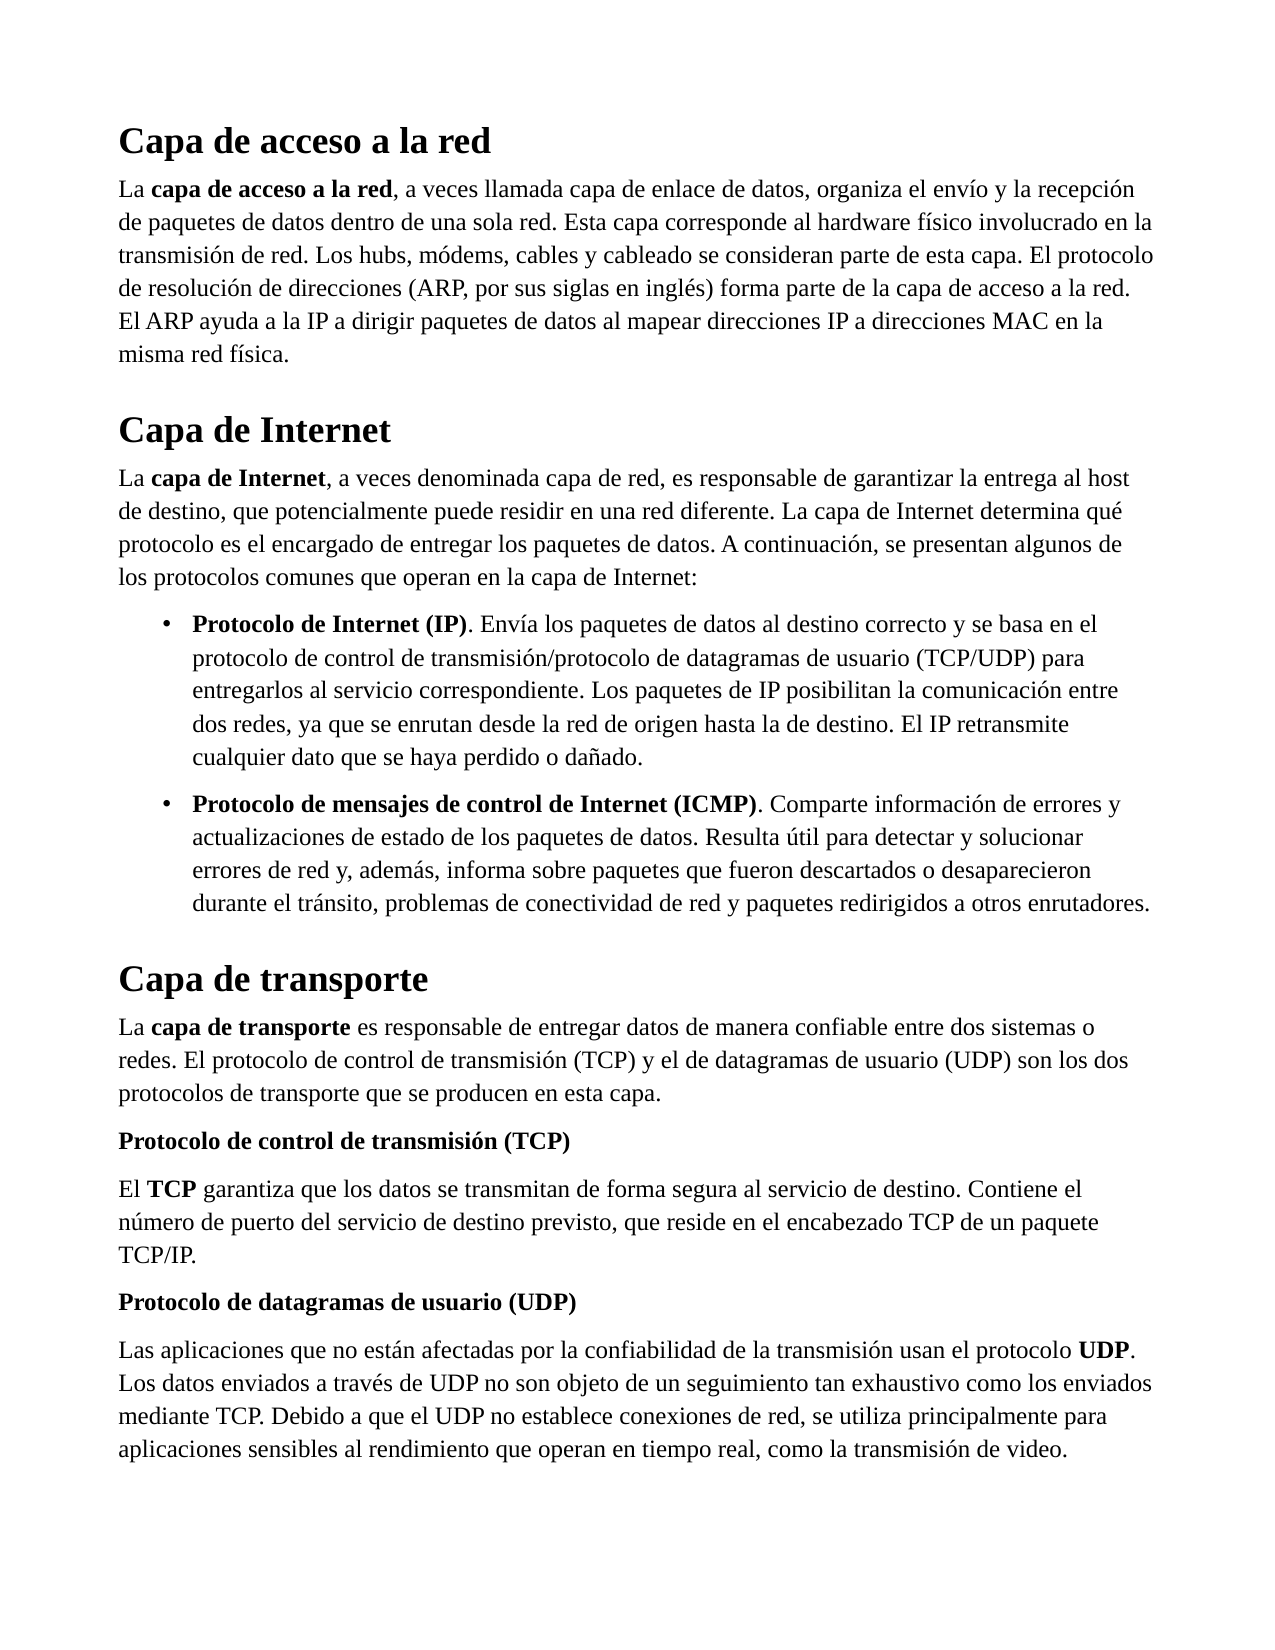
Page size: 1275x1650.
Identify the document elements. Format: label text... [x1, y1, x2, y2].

subtitle Capa de transporte [118, 957, 1157, 1000]
text Las aplicaciones que no están afectadas por la confiabilidad de la transmisión usan el protocolo UDP. Los datos enviados a través de UDP no son objeto de un seguimiento tan exhaustivo como los enviados mediante TCP. Debido a que el UDP no establece conexiones de red, se utiliza principalmente para aplicaciones sensibles al rendimiento que operan en tiempo real, como la transmisión de video. [118, 1335, 1157, 1463]
list Protocolo de mensajes de control de Internet (ICMP). Comparte información de errores y actualizaciones de estado de los paquetes de datos. Resulta útil para detectar y solucionar errores de red y, además, informa sobre paquetes que fueron descartados o desaparecieron durante el tránsito, problemas de conectividad de red y paquetes redirigidos a otros enrutadores. [162, 789, 1157, 917]
text La capa de Internet, a veces denominada capa de red, es responsable de garantizar la entrega al host de destino, que potencialmente puede residir en una red diferente. La capa de Internet determina qué protocolo es el encargado de entregar los paquetes de datos. A continuación, se presentan algunos de los protocolos comunes que operan en la capa de Internet: [118, 463, 1157, 591]
subtitle Capa de acceso a la red [118, 118, 1157, 161]
text Protocolo de datagramas de usuario (UDP) [118, 1287, 1157, 1316]
text La capa de acceso a la red, a veces llamada capa de enlace de datos, organiza el envío y la recepción de paquetes de datos dentro de una sola red. Esta capa corresponde al hardware físico involucrado en la transmisión de red. Los hubs, módems, cables y cableado se consideran parte de esta capa. El protocolo de resolución de direcciones (ARP, por sus siglas en inglés) forma parte de la capa de acceso a la red. El ARP ayuda a la IP a dirigir paquetes de datos al mapear direcciones IP a direcciones MAC en la misma red física. [118, 174, 1157, 368]
text La capa de transporte es responsable de entregar datos de manera confiable entre dos sistemas o redes. El protocolo de control de transmisión (TCP) y el de datagramas de usuario (UDP) son los dos protocolos de transporte que se producen en esta capa. [118, 1012, 1157, 1107]
text El TCP garantiza que los datos se transmitan de forma segura al servicio de destino. Contiene el número de puerto del servicio de destino previsto, que reside en el encabezado TCP de un paquete TCP/IP. [118, 1174, 1157, 1268]
list Protocolo de Internet (IP). Envía los paquetes de datos al destino correcto y se basa en el protocolo de control de transmisión/protocolo de datagramas de usuario (TCP/UDP) para entregarlos al servicio correspondiente. Los paquetes de IP posibilitan la comunicación entre dos redes, ya que se enrutan desde la red de origen hasta la de destino. El IP retransmite cualquier dato que se haya perdido o dañado. [162, 609, 1157, 770]
subtitle Capa de Internet [118, 407, 1157, 450]
text Protocolo de control de transmisión (TCP) [118, 1126, 1157, 1155]
